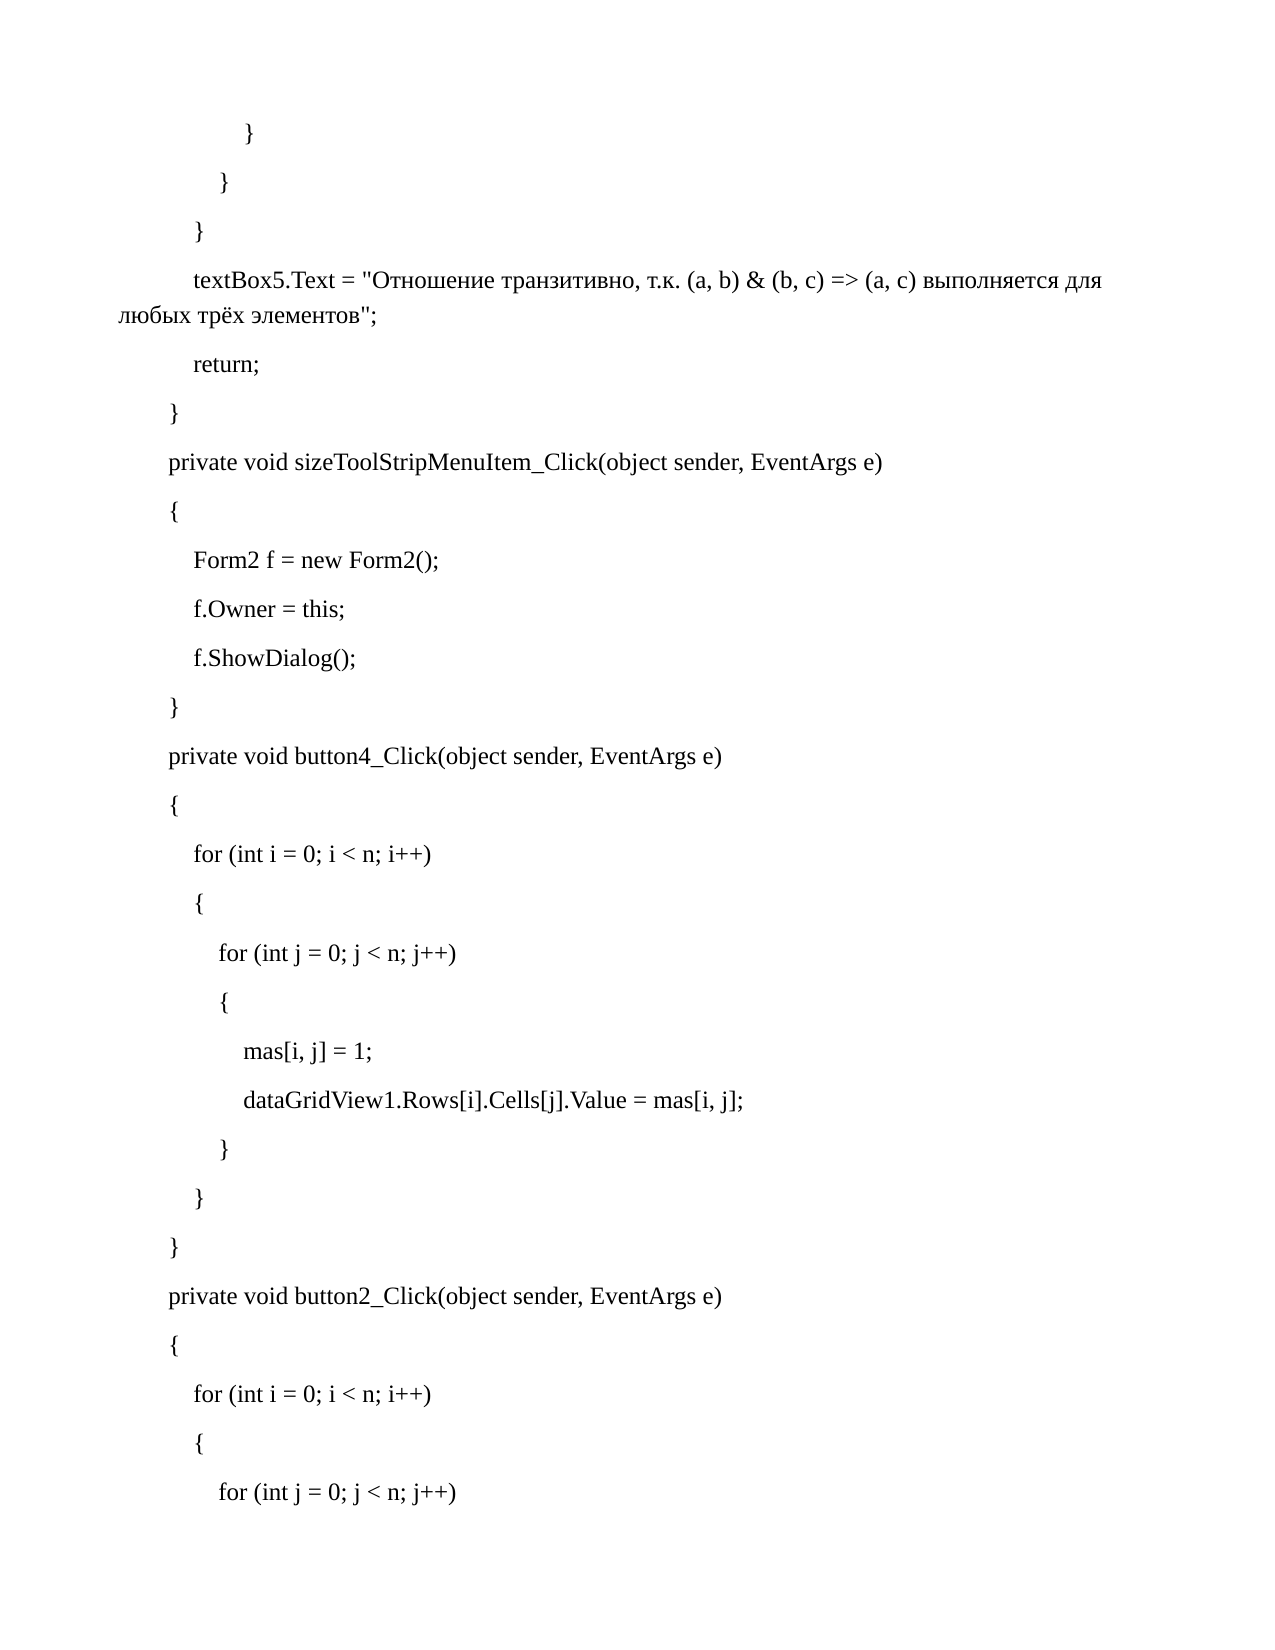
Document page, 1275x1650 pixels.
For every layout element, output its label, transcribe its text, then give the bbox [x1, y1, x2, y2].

text for (int i = 0; i < n; i++) [118, 839, 1157, 868]
text private void button4_Click(object sender, EventArgs e) [118, 741, 1157, 770]
text } [118, 398, 1157, 427]
text dataGridView1.Rows[i].Cells[j].Value = mas[i, j]; [118, 1085, 1157, 1113]
text for (int i = 0; i < n; i++) [118, 1379, 1157, 1408]
text } [118, 692, 1157, 721]
text } [118, 167, 1157, 196]
text { [118, 496, 1157, 525]
text textBox5.Text = "Отношение транзитивно, т.к. (a, b) & (b, c) => (a, c) выполняется для любых трёх элементов"; [118, 265, 1157, 328]
text } [118, 1232, 1157, 1261]
text } [118, 216, 1157, 245]
text } [118, 1183, 1157, 1212]
text { [118, 987, 1157, 1015]
text f.ShowDialog(); [118, 643, 1157, 672]
text } [118, 1134, 1157, 1163]
text { [118, 790, 1157, 819]
text private void sizeToolStripMenuItem_Click(object sender, EventArgs e) [118, 447, 1157, 476]
text f.Owner = this; [118, 594, 1157, 623]
text { [118, 1428, 1157, 1457]
text { [118, 888, 1157, 917]
text mas[i, j] = 1; [118, 1036, 1157, 1064]
text for (int j = 0; j < n; j++) [118, 1477, 1157, 1506]
text return; [118, 349, 1157, 378]
text Form2 f = new Form2(); [118, 545, 1157, 574]
text private void button2_Click(object sender, EventArgs e) [118, 1281, 1157, 1310]
text { [118, 1330, 1157, 1359]
text for (int j = 0; j < n; j++) [118, 938, 1157, 966]
text } [118, 118, 1157, 147]
